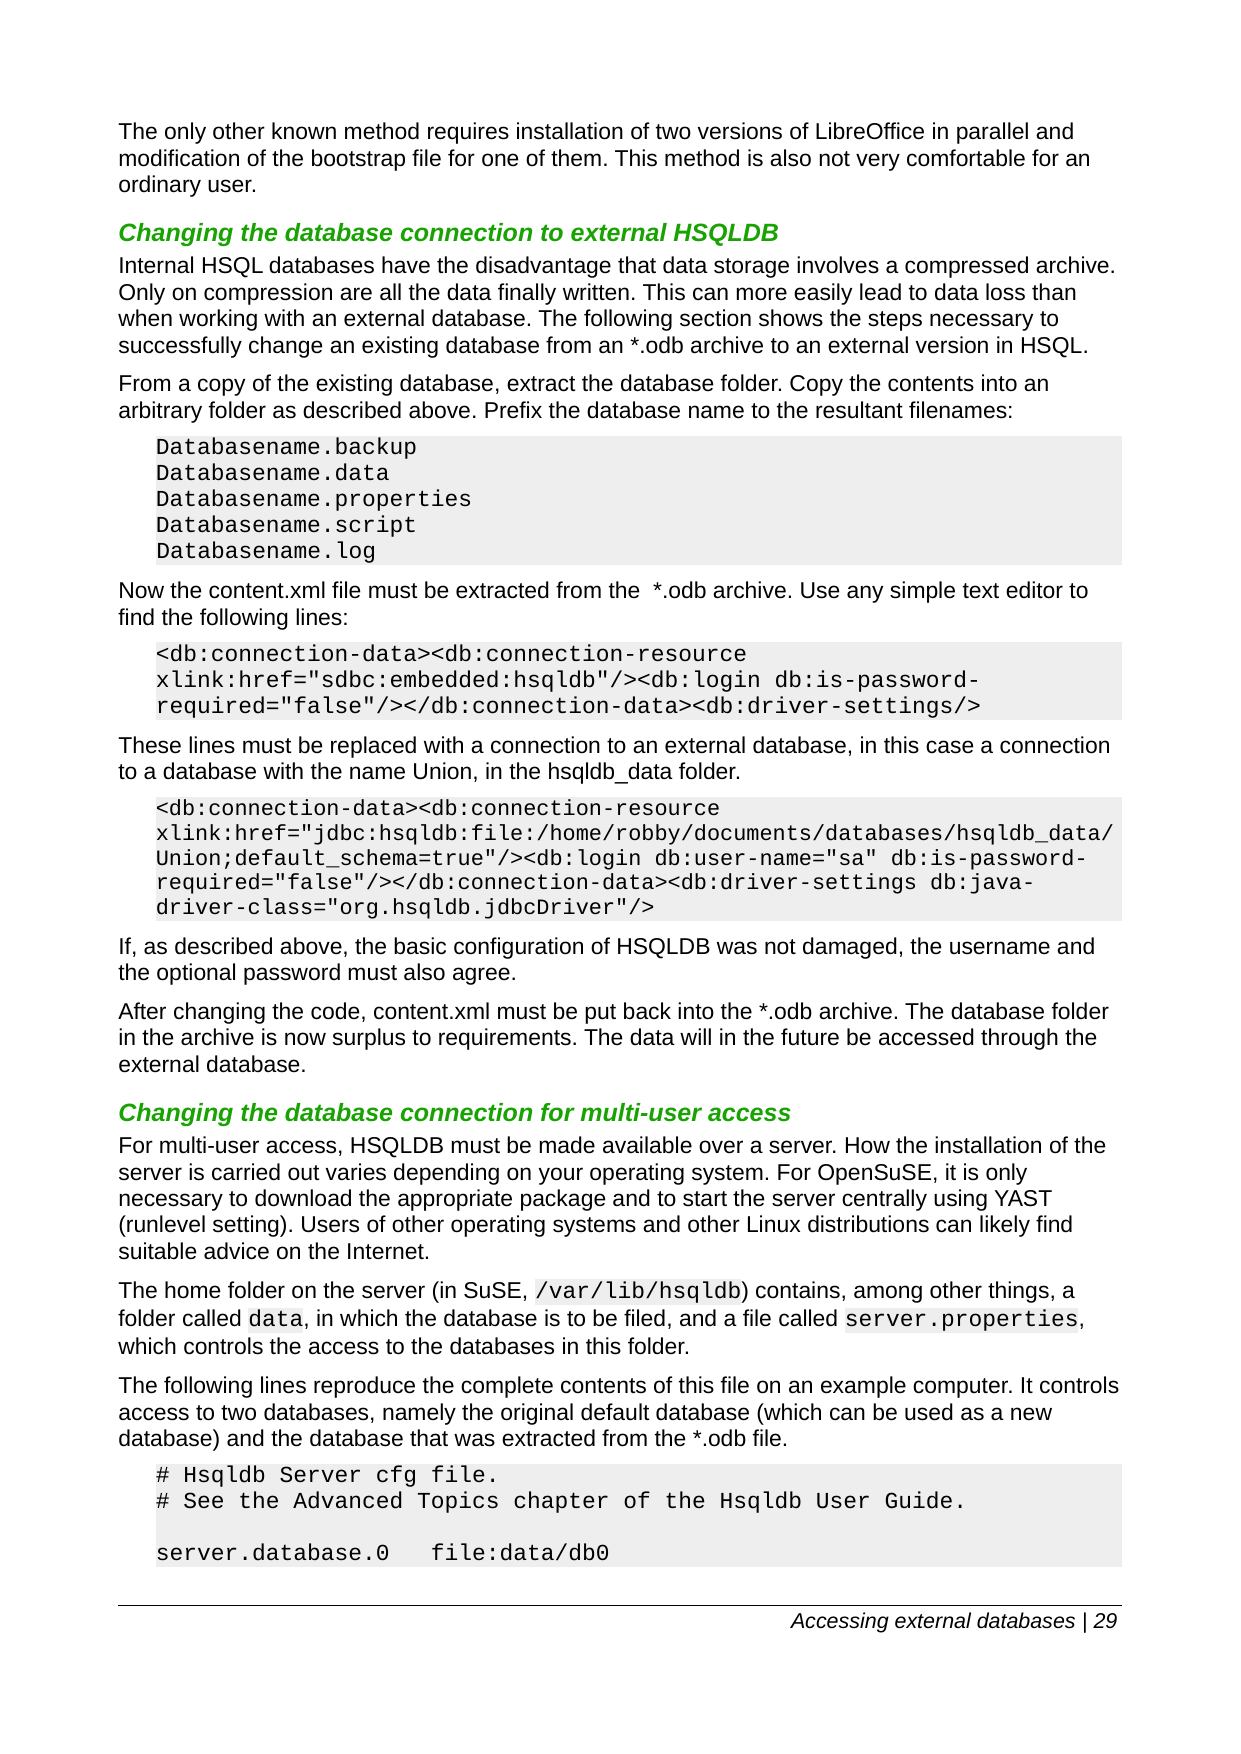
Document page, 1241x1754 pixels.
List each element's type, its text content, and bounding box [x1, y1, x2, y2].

text <db:connection-data><db:connection-resource xlink:href="jdbc:hsqldb:file:/home/robby/documents/databases/hsqldb_data/Union;default_schema=true"/><db:login db:user-name="sa" db:is-password-required="false"/></db:connection-data><db:driver-settings db:java-driver-class="org.hsqldb.jdbcDriver"/> [156, 797, 1122, 921]
text Databasename.script [156, 513, 1122, 539]
text From a copy of the existing database, extract the database folder. Copy the contents into an arbitrary folder as described above. Prefix the database name to the resultant filenames: [118, 370, 1122, 423]
text The home folder on the server (in SuSE, /var/lib/hsqldb) contains, among other things, a folder called data, in which the database is to be filed, and a file called server.properties, which controls the access to the databases in this folder. [118, 1277, 1122, 1360]
text Databasename.data [156, 462, 1122, 487]
text Databasename.log [156, 539, 1122, 565]
text Databasename.properties [156, 487, 1122, 513]
text Databasename.backup [156, 436, 1122, 462]
text The only other known method requires installation of two versions of LibreOffice in parallel and modification of the bootstrap file for one of them. This method is also not very comfortable for an ordinary user. [118, 118, 1122, 197]
list Now the content.xml file must be extracted from the *.odb archive. Use any simple text editor to find the following lines: [118, 577, 1122, 630]
list These lines must be replaced with a connection to an external database, in this case a connection to a database with the name Union, in the hsqldb_data folder. [118, 732, 1122, 784]
text server.database.0 file:data/db0 [156, 1542, 1122, 1567]
text After changing the code, content.xml must be put back into the *.odb archive. The database folder in the archive is now surplus to requirements. The data will in the future be accessed through the external database. [118, 998, 1122, 1077]
text If, as described above, the basic configuration of HSQLDB was not damaged, the username and the optional password must also agree. [118, 933, 1122, 986]
text The following lines reproduce the complete contents of this file on an example computer. It controls access to two databases, namely the original default database (which can be used as a new database) and the database that was extracted from the *.odb file. [118, 1372, 1122, 1451]
subtitle Changing the database connection to external HSQLDB [118, 218, 1122, 247]
text Internal HSQL databases have the disadvantage that data storage involves a compressed archive. Only on compression are all the data finally written. This can more easily lead to data loss than when working with an external database. The following section shows the steps necessary to successfully change an existing database from an *.odb archive to an external version in HSQL. [118, 252, 1122, 358]
text <db:connection-data><db:connection-resource xlink:href="sdbc:embedded:hsqldb"/><db:login db:is-password-required="false"/></db:connection-data><db:driver-settings/> [156, 642, 1122, 720]
text For multi-user access, HSQLDB must be made available over a server. How the installation of the server is carried out varies depending on your operating system. For OpenSuSE, it is only necessary to download the appropriate package and to start the server centrally using YAST (runlevel setting). Users of other operating systems and other Linux distributions can likely find suitable advice on the Internet. [118, 1132, 1122, 1264]
text # Hsqldb Server cfg file. [156, 1464, 1122, 1490]
subtitle Changing the database connection for multi-user access [118, 1098, 1122, 1126]
text # See the Advanced Topics chapter of the Hsqldb User Guide. [156, 1490, 1122, 1516]
